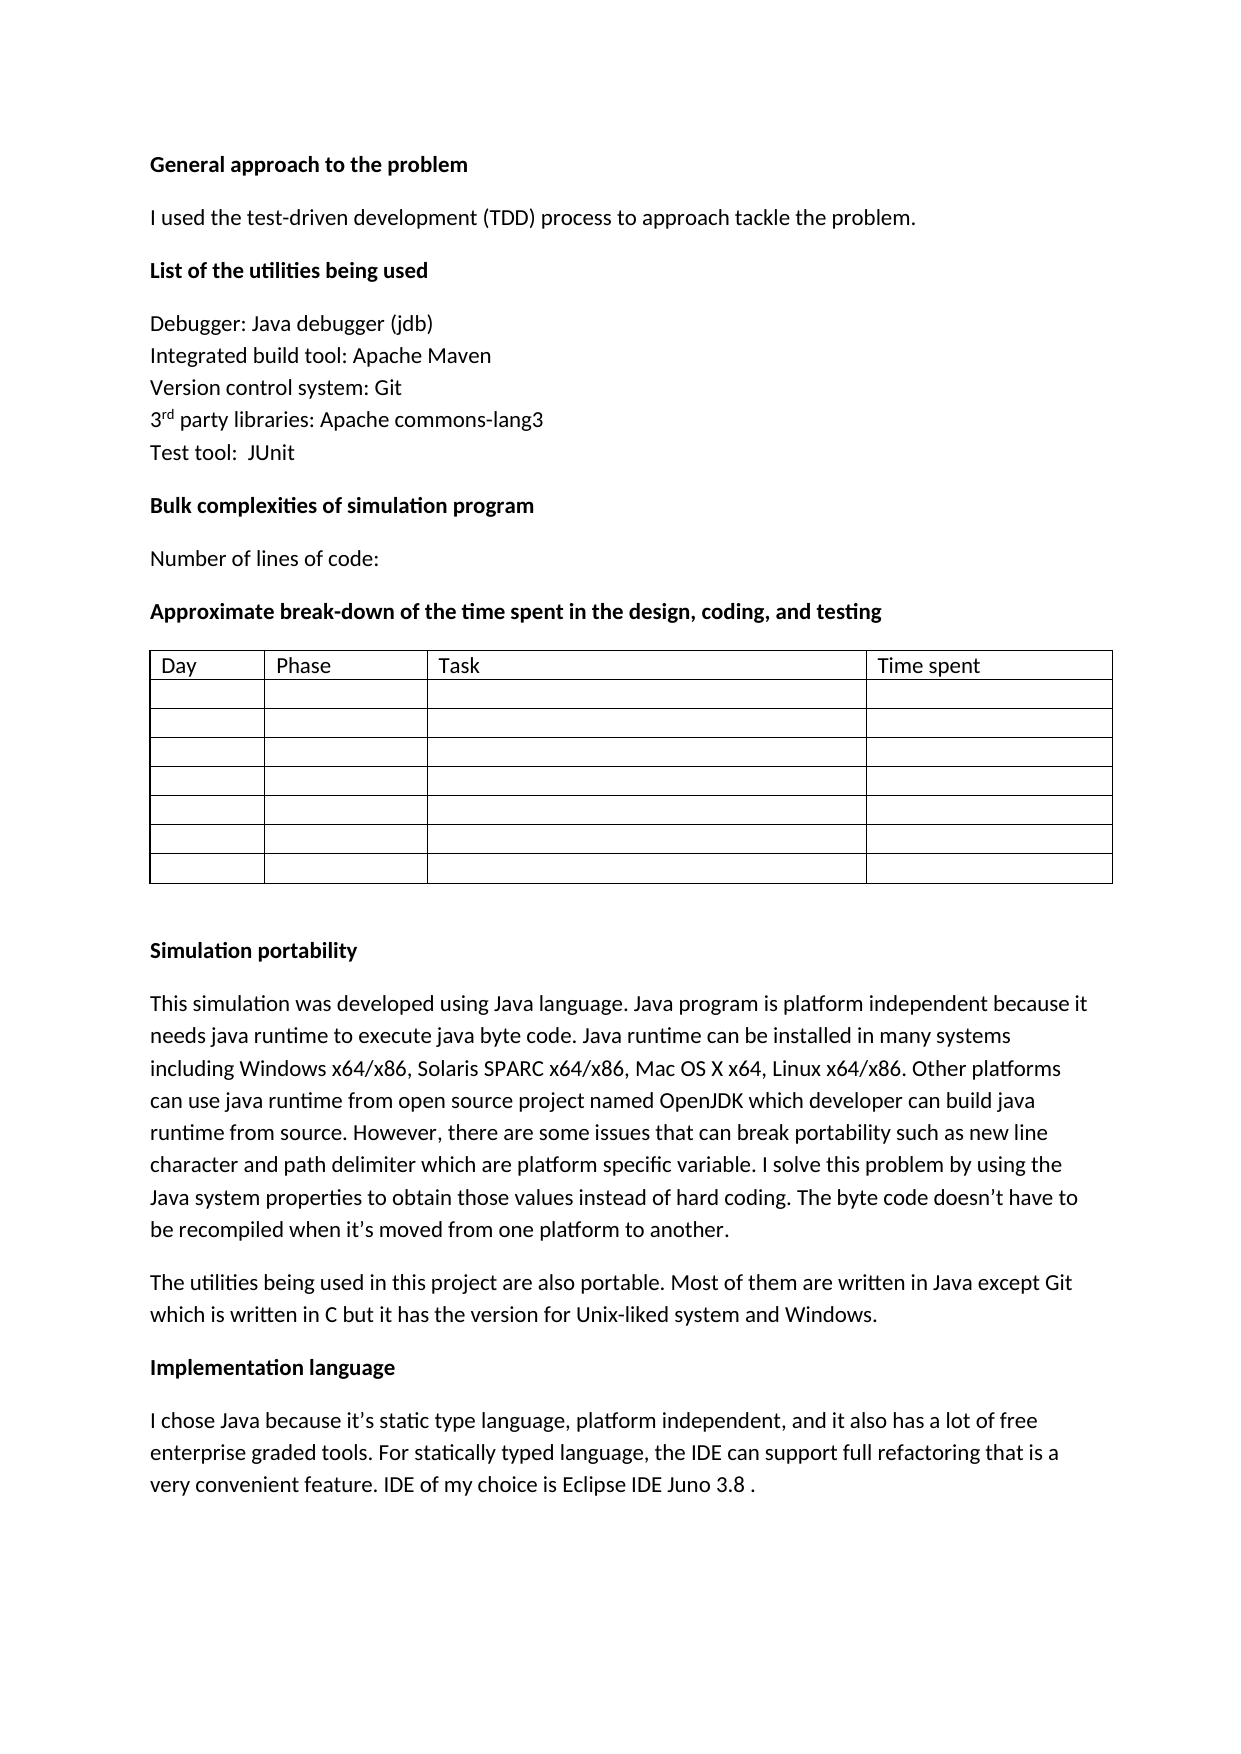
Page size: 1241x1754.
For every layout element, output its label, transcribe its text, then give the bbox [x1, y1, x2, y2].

text I chose Java because it’s static type language, platform independent, and it also has a lot of free enterprise graded tools. For statically typed language, the IDE can support full refactoring that is a very convenient feature. IDE of my choice is Eclipse IDE Juno 3.8 . [150, 1406, 1090, 1498]
table_cell [867, 709, 1112, 737]
table_cell [265, 738, 427, 766]
table_header Day [151, 651, 264, 679]
table_cell [867, 796, 1112, 824]
table_cell [151, 738, 264, 766]
table_cell [265, 854, 427, 882]
text I used the test-driven development (TDD) process to approach tackle the problem. [150, 203, 1090, 231]
table_cell [428, 738, 866, 766]
table_cell [151, 825, 264, 853]
text Number of lines of code: [150, 544, 1090, 572]
text Approximate break-down of the time spent in the design, coding, and testing [150, 597, 1090, 625]
table_cell [428, 854, 866, 882]
table_cell [867, 767, 1112, 795]
text Simulation portability [150, 936, 1090, 964]
table_cell [428, 767, 866, 795]
table_header Time spent [867, 651, 1112, 679]
table_cell [867, 854, 1112, 882]
table_cell [265, 709, 427, 737]
table_cell [265, 796, 427, 824]
table_cell [867, 738, 1112, 766]
table_header Phase [265, 651, 427, 679]
table_cell [151, 680, 264, 708]
table_cell [151, 767, 264, 795]
table_header Task [428, 651, 866, 679]
table_cell [428, 709, 866, 737]
table_cell [151, 796, 264, 824]
table_cell [867, 680, 1112, 708]
table_cell [428, 825, 866, 853]
text Implementation language [150, 1353, 1090, 1381]
table_cell [265, 825, 427, 853]
table_cell [151, 854, 264, 882]
text This simulation was developed using Java language. Java program is platform independent because it needs java runtime to execute java byte code. Java runtime can be installed in many systems including Windows x64/x86, Solaris SPARC x64/x86, Mac OS X x64, Linux x64/x86. Other platforms can use java runtime from open source project named OpenJDK which developer can build java runtime from source. However, there are some issues that can break portability such as new line character and path delimiter which are platform specific variable. I solve this problem by using the Java system properties to obtain those values instead of hard coding. The byte code doesn’t have to be recompiled when it’s moved from one platform to another. [150, 989, 1090, 1243]
text The utilities being used in this project are also portable. Most of them are written in Java except Git which is written in C but it has the version for Unix-liked system and Windows. [150, 1268, 1090, 1328]
table_cell [428, 796, 866, 824]
text Debugger: Java debugger (jdb) Integrated build tool: Apache Maven Version control system: Git 3rd party libraries: Apache commons-lang3 Test tool: JUnit [150, 309, 1090, 466]
table_cell [265, 767, 427, 795]
text List of the utilities being used [150, 256, 1090, 284]
table_cell [151, 709, 264, 737]
text Bulk complexities of simulation program [150, 491, 1090, 519]
table_cell [265, 680, 427, 708]
table_cell [867, 825, 1112, 853]
table_cell [428, 680, 866, 708]
text General approach to the problem [150, 150, 1090, 178]
